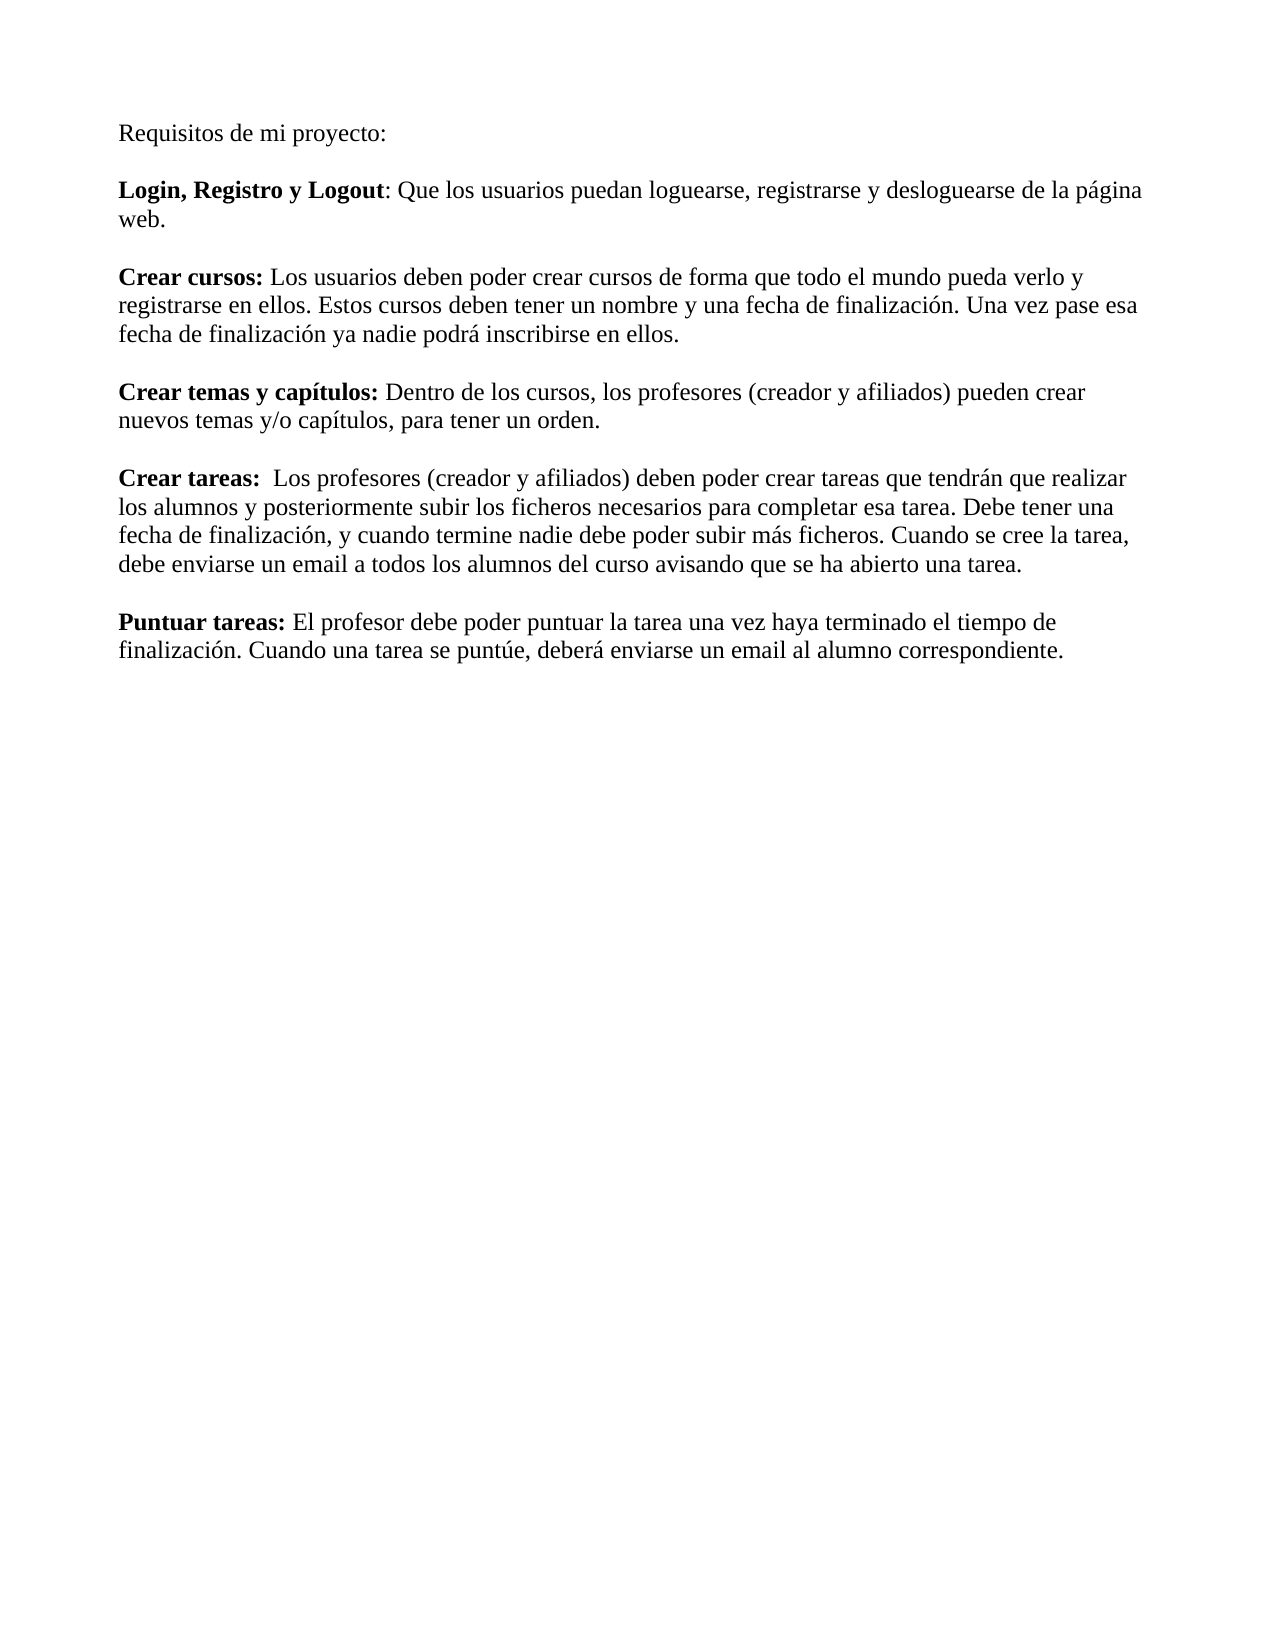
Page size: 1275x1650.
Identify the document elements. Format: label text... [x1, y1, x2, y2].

text Crear tareas: Los profesores (creador y afiliados) deben poder crear tareas que tendrán que realizar los alumnos y posteriormente subir los ficheros necesarios para completar esa tarea. Debe tener una fecha de finalización, y cuando termine nadie debe poder subir más ficheros. Cuando se cree la tarea, debe enviarse un email a todos los alumnos del curso avisando que se ha abierto una tarea. [118, 463, 1157, 578]
text Requisitos de mi proyecto: [118, 118, 1157, 147]
text Crear temas y capítulos: Dentro de los cursos, los profesores (creador y afiliados) pueden crear nuevos temas y/o capítulos, para tener un orden. [118, 377, 1157, 434]
text Login, Registro y Logout: Que los usuarios puedan loguearse, registrarse y desloguearse de la página web. [118, 176, 1157, 233]
text Crear cursos: Los usuarios deben poder crear cursos de forma que todo el mundo pueda verlo y registrarse en ellos. Estos cursos deben tener un nombre y una fecha de finalización. Una vez pase esa fecha de finalización ya nadie podrá inscribirse en ellos. [118, 262, 1157, 348]
text Puntuar tareas: El profesor debe poder puntuar la tarea una vez haya terminado el tiempo de finalización. Cuando una tarea se puntúe, deberá enviarse un email al alumno correspondiente. [118, 607, 1157, 664]
